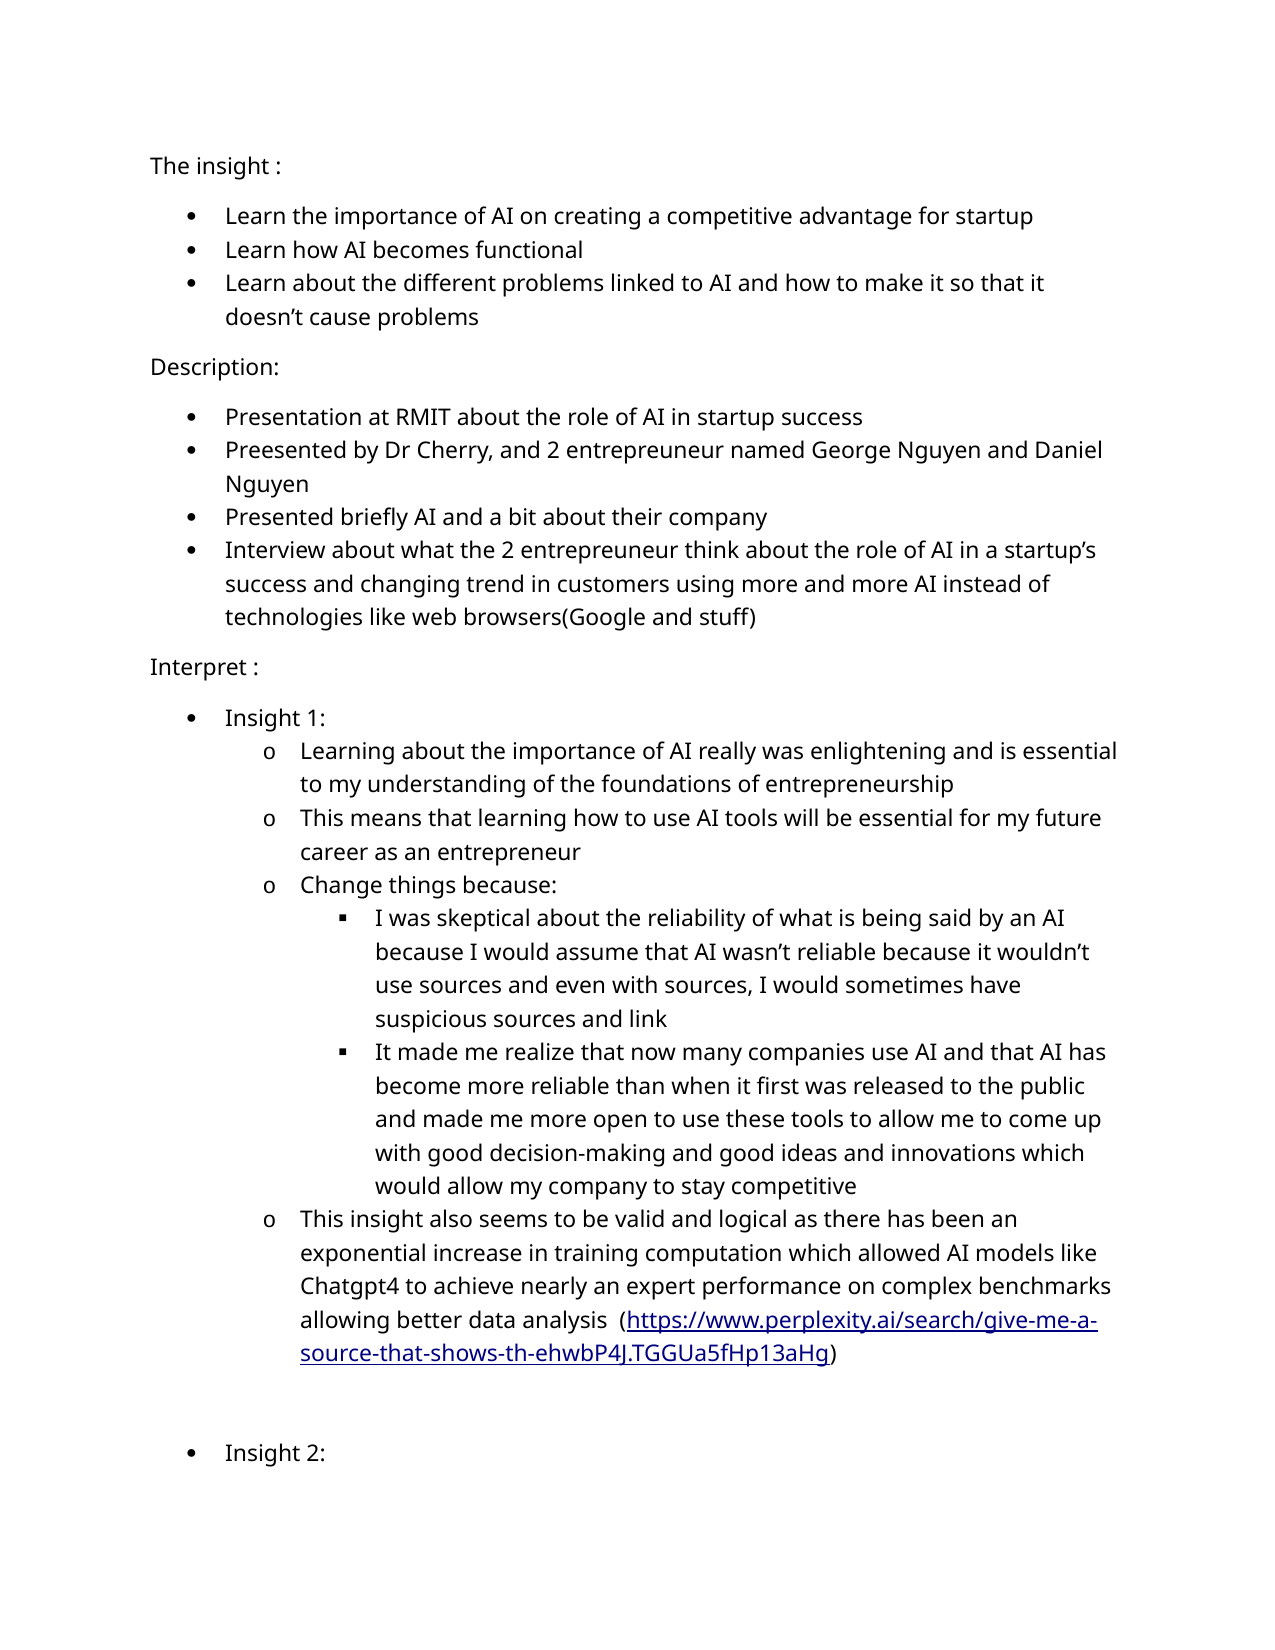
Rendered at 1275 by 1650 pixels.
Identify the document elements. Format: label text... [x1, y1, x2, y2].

list Interview about what the 2 entrepreuneur think about the role of AI in a startup’s success and changing trend in customers using more and more AI instead of technologies like web browsers(Google and stuff) [187, 534, 1125, 632]
list I was skeptical about the reliability of what is being said by an AI because I would assume that AI wasn’t reliable because it wouldn’t use sources and even with sources, I would sometimes have suspicious sources and link [337, 902, 1125, 1034]
text The insight : [150, 150, 1125, 181]
list Learn about the different problems linked to AI and how to make it so that it doesn’t cause problems [187, 267, 1125, 332]
text Interpret : [150, 651, 1125, 683]
list Learn how AI becomes functional [187, 233, 1125, 265]
list Presented briefly AI and a bit about their company [187, 501, 1125, 532]
text Description: [150, 351, 1125, 382]
list It made me realize that now many companies use AI and that AI has become more reliable than when it first was released to the public and made me more open to use these tools to allow me to come up with good decision-making and good ideas and innovations which would allow my company to stay competitive [337, 1036, 1125, 1201]
list Insight 1: [187, 701, 1125, 733]
list Change things because: [262, 869, 1125, 900]
list Insight 2: [187, 1437, 1125, 1469]
list Preesented by Dr Cherry, and 2 entrepreuneur named George Nguyen and Daniel Nguyen [187, 434, 1125, 499]
list Learning about the importance of AI really was enlightening and is essential to my understanding of the foundations of entrepreneurship [262, 735, 1125, 800]
list Learn the importance of AI on creating a competitive advantage for startup [187, 200, 1125, 231]
list This means that learning how to use AI tools will be essential for my future career as an entrepreneur [262, 802, 1125, 867]
list Presentation at RMIT about the role of AI in startup success [187, 401, 1125, 432]
list This insight also seems to be valid and logical as there has been an exponential increase in training computation which allowed AI models like Chatgpt4 to achieve nearly an expert performance on complex benchmarks allowing better data analysis (https://www.perplexity.ai/search/give-me-a-source-that-shows-th-ehwbP4J.TGGUa5fHp13aHg) [262, 1203, 1125, 1368]
